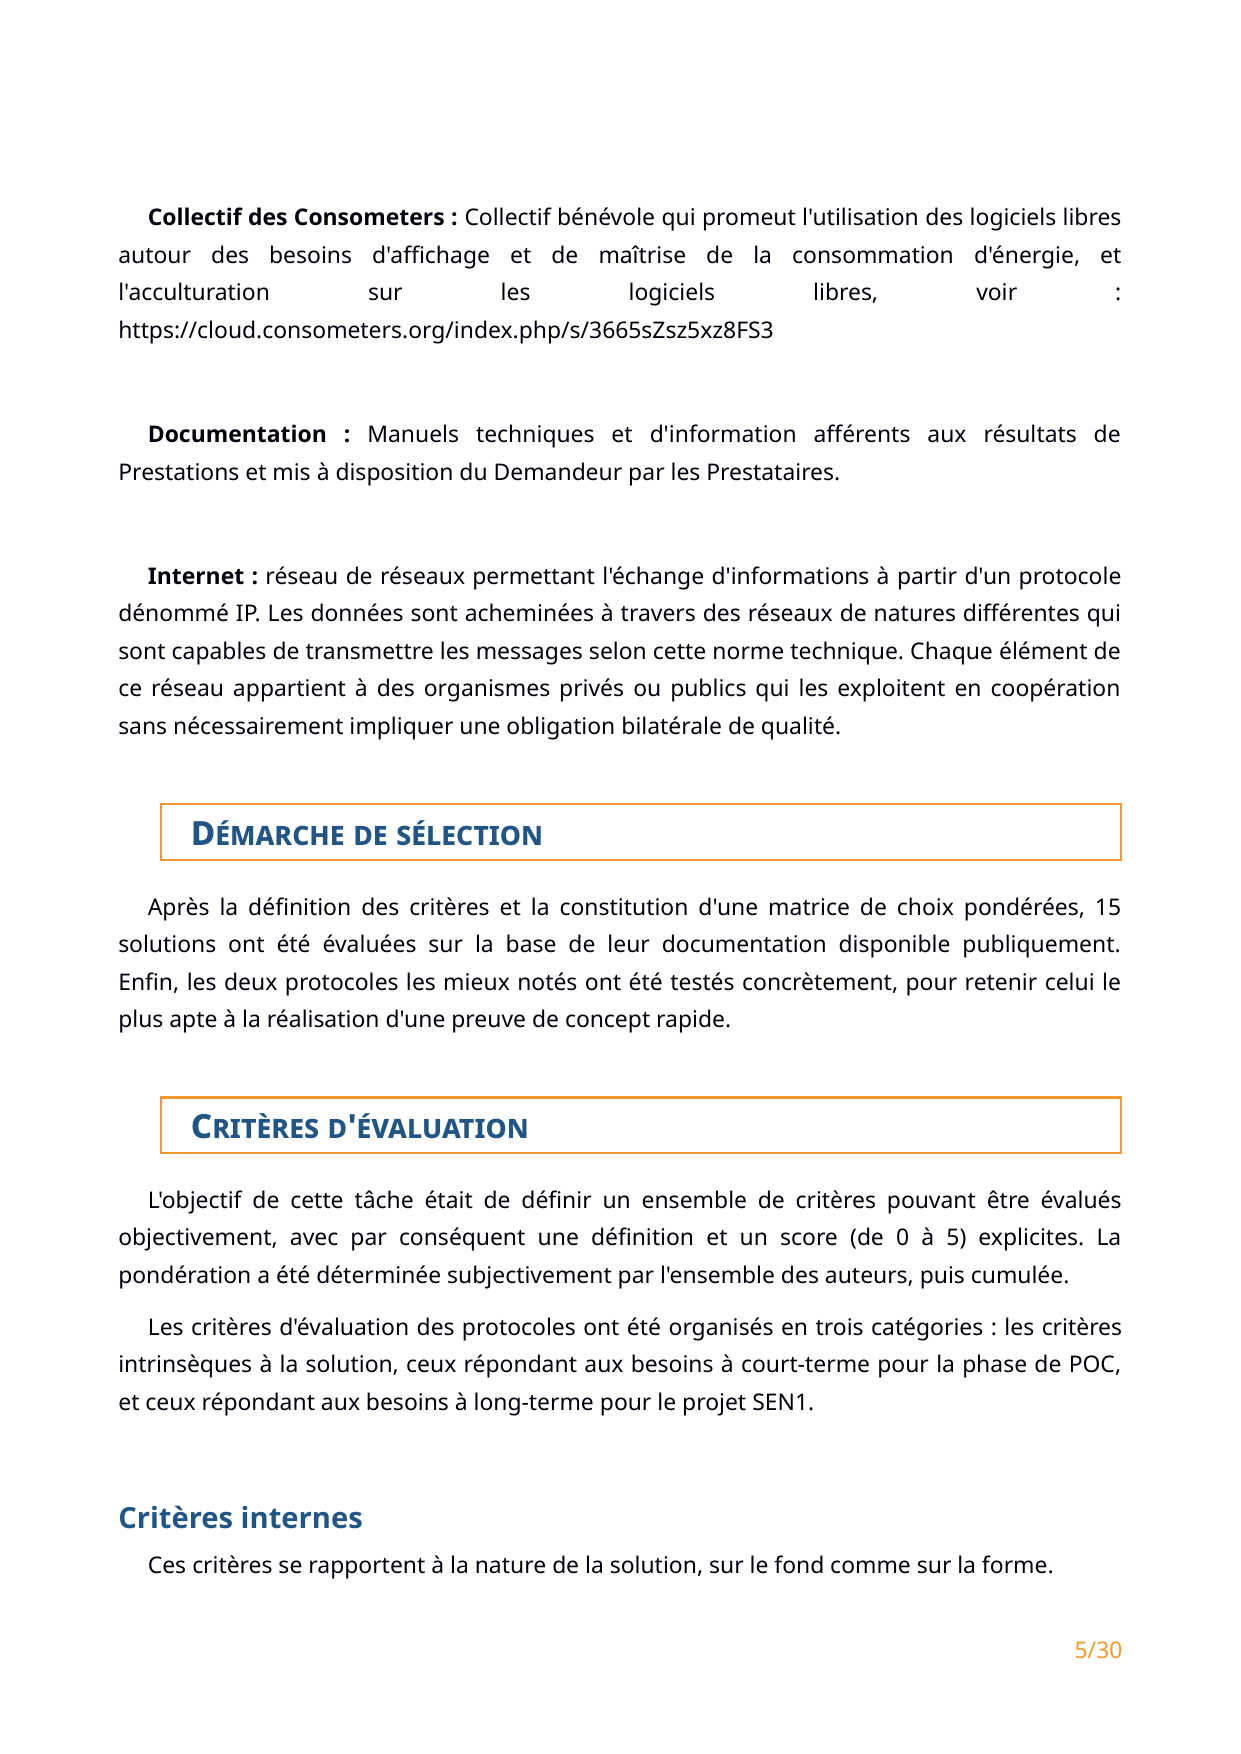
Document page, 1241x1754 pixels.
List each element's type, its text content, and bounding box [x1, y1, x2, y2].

text Collectif des Consometers : Collectif bénévole qui promeut l'utilisation des logiciels libres autour des besoins d'affichage et de maîtrise de la consommation d'énergie, et l'acculturation sur les logiciels libres, voir : https://cloud.consometers.org/index.php/s/3665sZsz5xz8FS3 [118, 201, 1122, 345]
text Après la définition des critères et la constitution d'une matrice de choix pondérées, 15 solutions ont été évaluées sur la base de leur documentation disponible publiquement. Enfin, les deux protocoles les mieux notés ont été testés concrètement, pour retenir celui le plus apte à la réalisation d'une preuve de concept rapide. [118, 891, 1122, 1034]
text L'objectif de cette tâche était de définir un ensemble de critères pouvant être évalués objectivement, avec par conséquent une définition et un score (de 0 à 5) explicites. La pondération a été déterminée subjectivement par l'ensemble des auteurs, puis cumulée. [118, 1184, 1122, 1290]
subtitle Démarche de sélection [162, 805, 1120, 859]
subtitle Critères internes [118, 1497, 1122, 1537]
subtitle Critères d'évaluation [162, 1099, 1120, 1152]
text Ces critères se rapportent à la nature de la solution, sur le fond comme sur la forme. [118, 1549, 1122, 1580]
text Les critères d'évaluation des protocoles ont été organisés en trois catégories : les critères intrinsèques à la solution, ceux répondant aux besoins à court-terme pour la phase de POC, et ceux répondant aux besoins à long-terme pour le projet SEN1. [118, 1311, 1122, 1417]
text Internet : réseau de réseaux permettant l'échange d'informations à partir d'un protocole dénommé IP. Les données sont acheminées à travers des réseaux de natures différentes qui sont capables de transmettre les messages selon cette norme technique. Chaque élément de ce réseau appartient à des organismes privés ou publics qui les exploitent en coopération sans nécessairement impliquer une obligation bilatérale de qualité. [118, 560, 1122, 741]
text Documentation : Manuels techniques et d'information afférents aux résultats de Prestations et mis à disposition du Demandeur par les Prestataires. [118, 418, 1122, 487]
